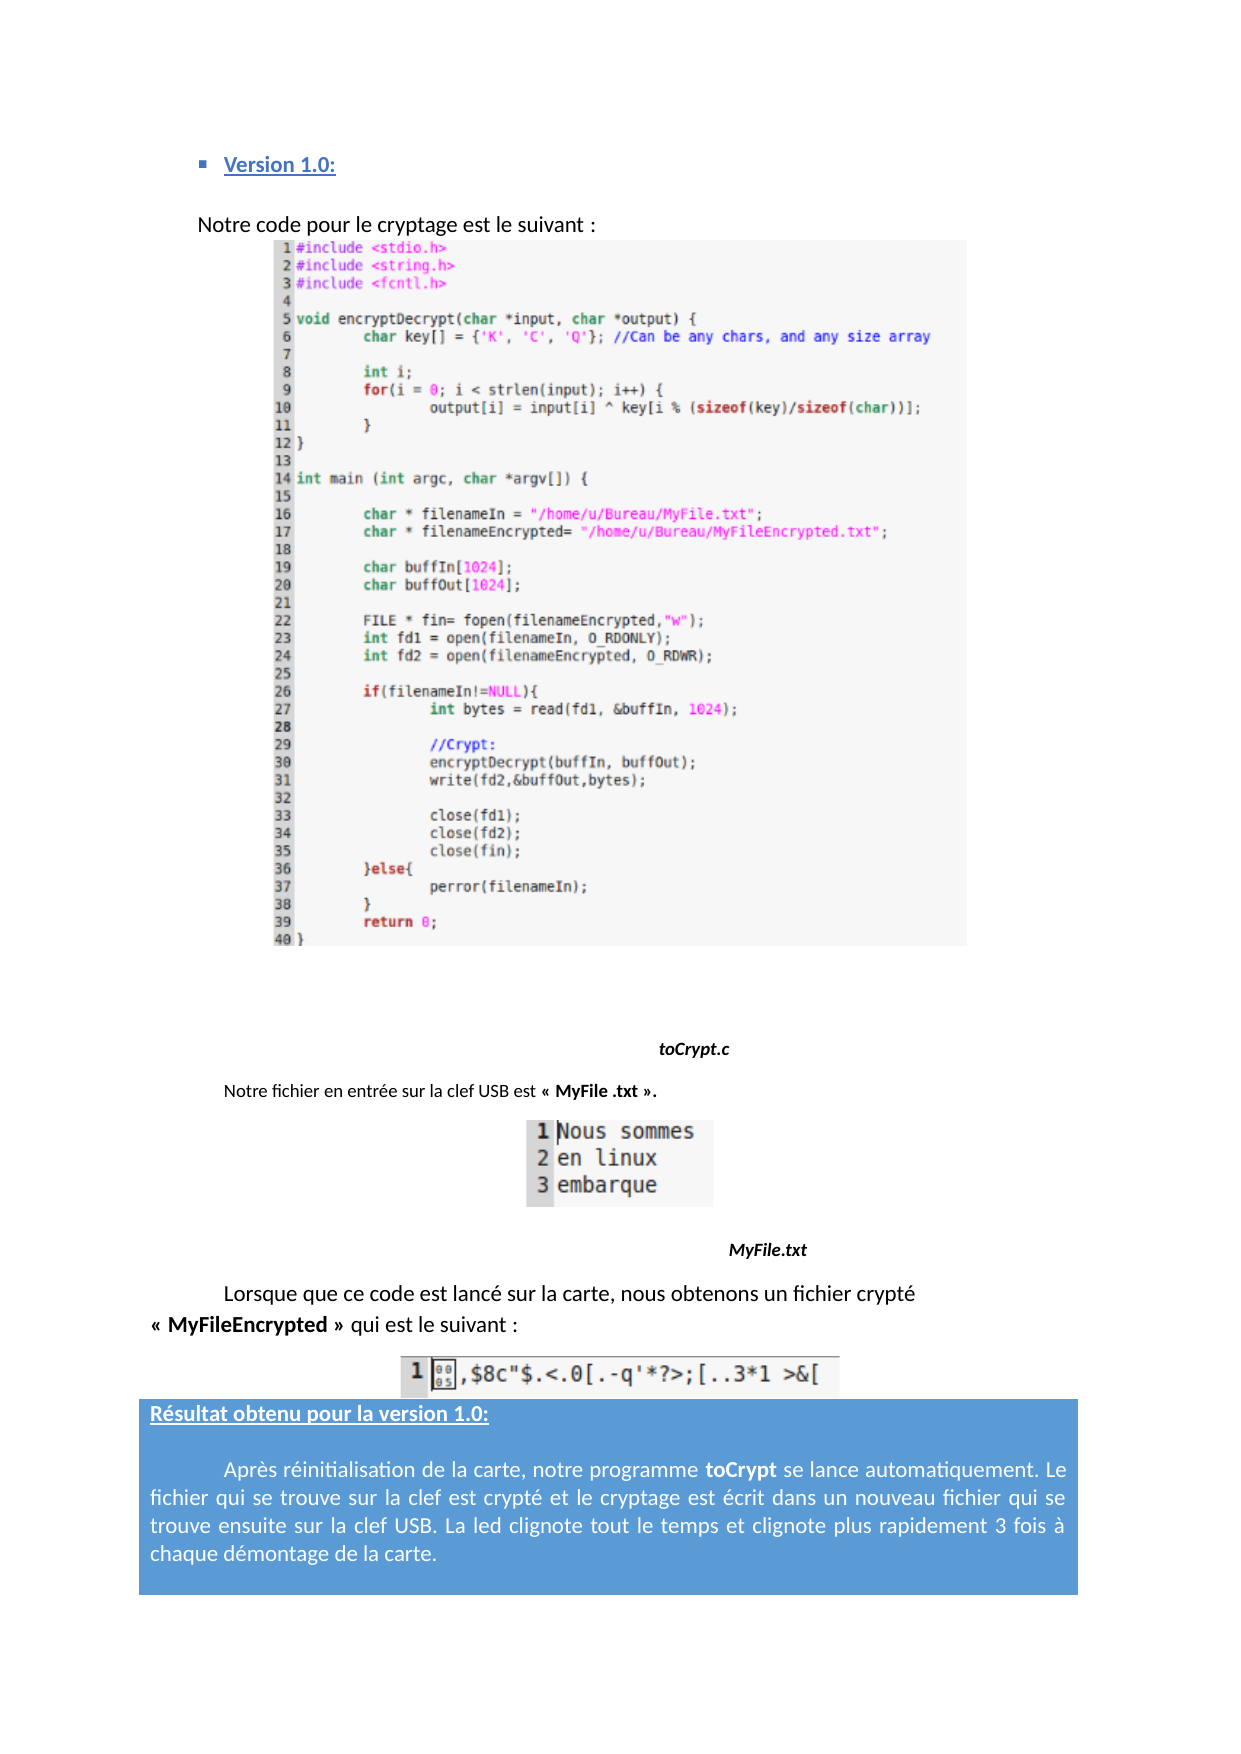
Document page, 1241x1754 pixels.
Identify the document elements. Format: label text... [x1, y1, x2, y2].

picture [400, 1356, 840, 1398]
text toCrypt.c [150, 1037, 1090, 1060]
table_header Résultat obtenu pour la version 1.0: Après réinitialisation de la carte, notre programme toCrypt se lance automatiquement. Le fichier qui se trouve sur la clef est crypté et le cryptage est écrit dans un nouveau fichier qui se trouve ensuite sur la clef USB. La led clignote tout le temps et clignote plus rapidement 3 fois à chaque démontage de la carte. [139, 1399, 1078, 1595]
picture [526, 1120, 714, 1207]
text MyFile.txt [179, 1208, 1090, 1261]
text Notre fichier en entrée sur la clef USB est « MyFile .txt ». [150, 1079, 1090, 1102]
text Lorsque que ce code est lancé sur la carte, nous obtenons un fichier crypté « MyFileEncrypted » qui est le suivant : [150, 1279, 1090, 1338]
picture [273, 240, 967, 946]
list Notre code pour le cryptage est le suivant : [150, 210, 1090, 238]
list Version 1.0: [150, 150, 1090, 178]
